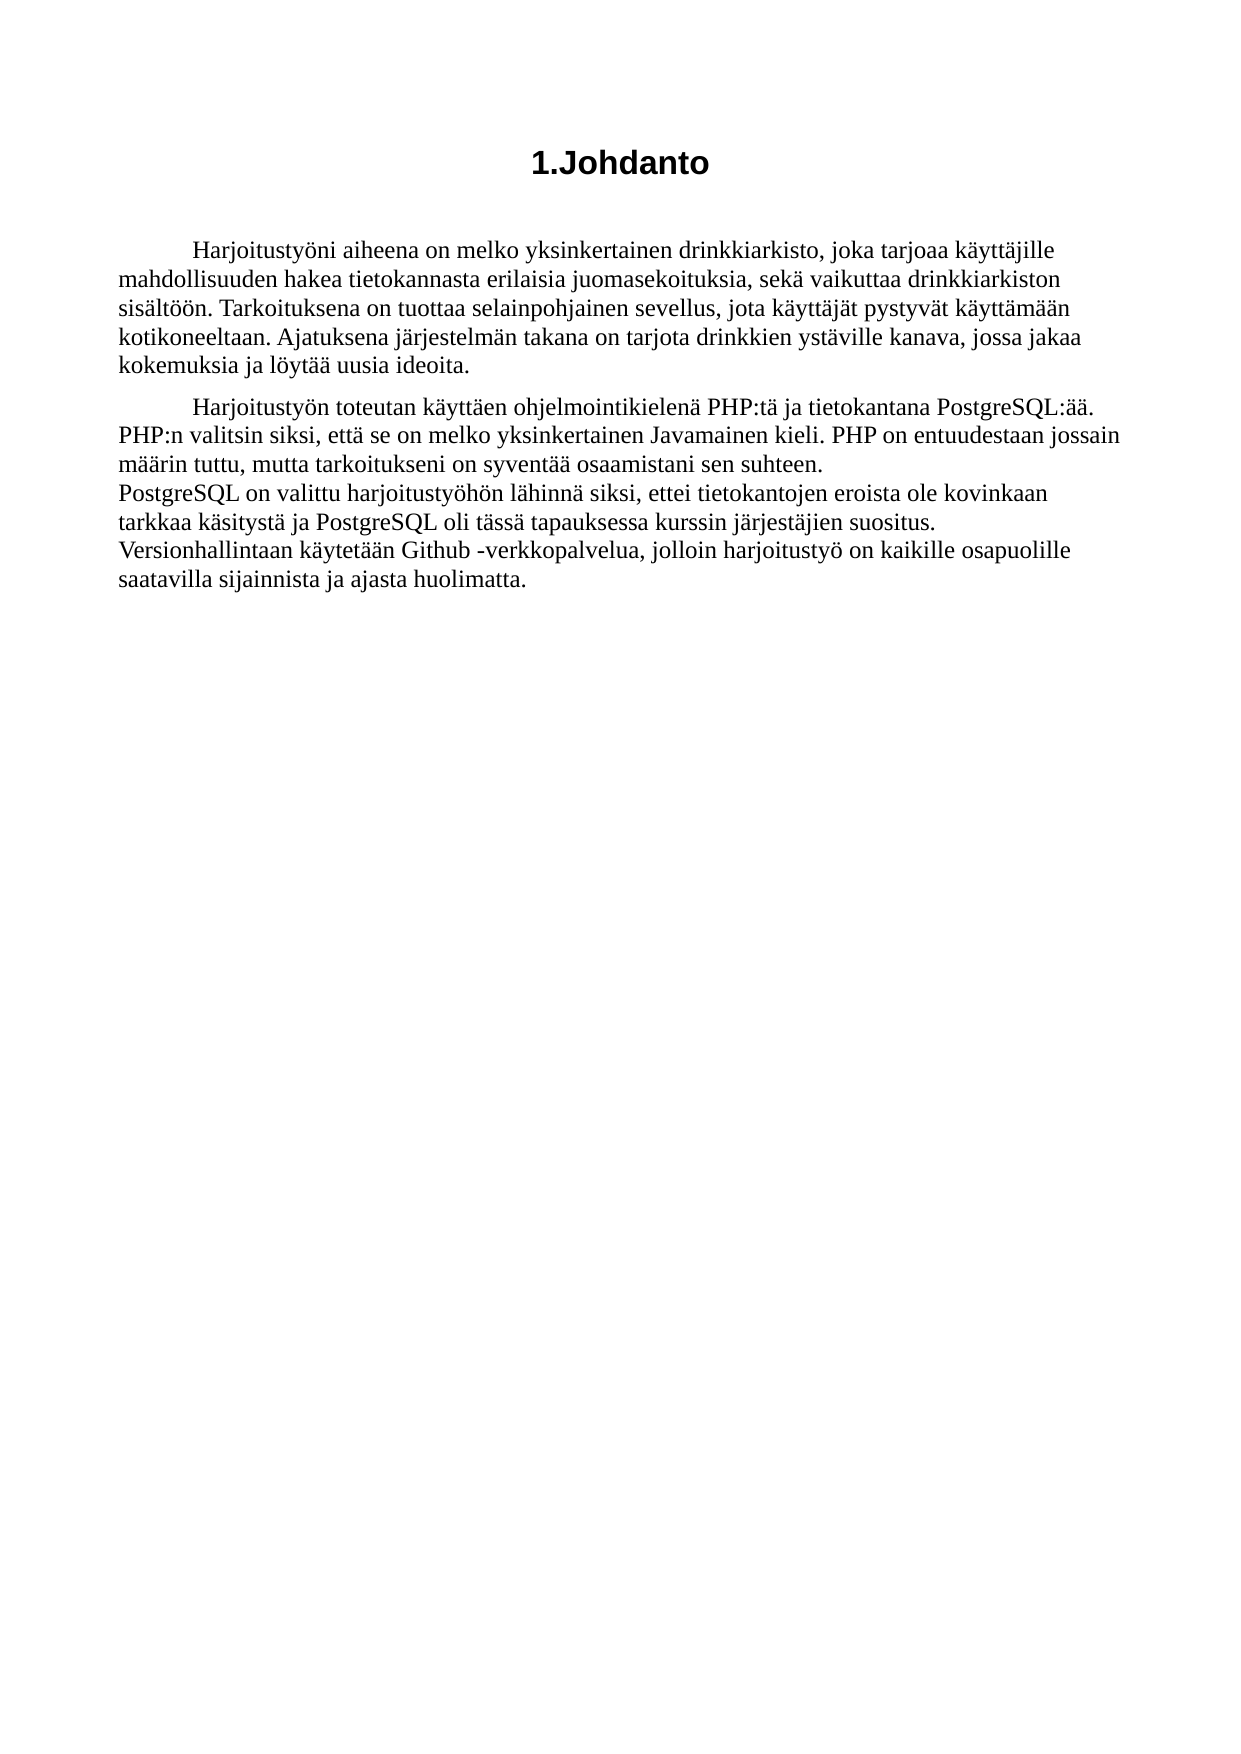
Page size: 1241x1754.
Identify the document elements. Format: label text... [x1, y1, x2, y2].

text Harjoitustyöni aiheena on melko yksinkertainen drinkkiarkisto, joka tarjoaa käyttäjille mahdollisuuden hakea tietokannasta erilaisia juomasekoituksia, sekä vaikuttaa drinkkiarkiston sisältöön. Tarkoituksena on tuottaa selainpohjainen sevellus, jota käyttäjät pystyvät käyttämään kotikoneeltaan. Ajatuksena järjestelmän takana on tarjota drinkkien ystäville kanava, jossa jakaa kokemuksia ja löytää uusia ideoita. [118, 236, 1122, 379]
text Harjoitustyön toteutan käyttäen ohjelmointikielenä PHP:tä ja tietokantana PostgreSQL:ää. PHP:n valitsin siksi, että se on melko yksinkertainen Javamainen kieli. PHP on entuudestaan jossain määrin tuttu, mutta tarkoitukseni on syventää osaamistani sen suhteen. PostgreSQL on valittu harjoitustyöhön lähinnä siksi, ettei tietokantojen eroista ole kovinkaan tarkkaa käsitystä ja PostgreSQL oli tässä tapauksessa kurssin järjestäjien suositus. Versionhallintaan käytetään Github -verkkopalvelua, jolloin harjoitustyö on kaikille osapuolille saatavilla sijainnista ja ajasta huolimatta. [118, 392, 1122, 593]
subtitle 1.Johdanto [118, 143, 1122, 182]
